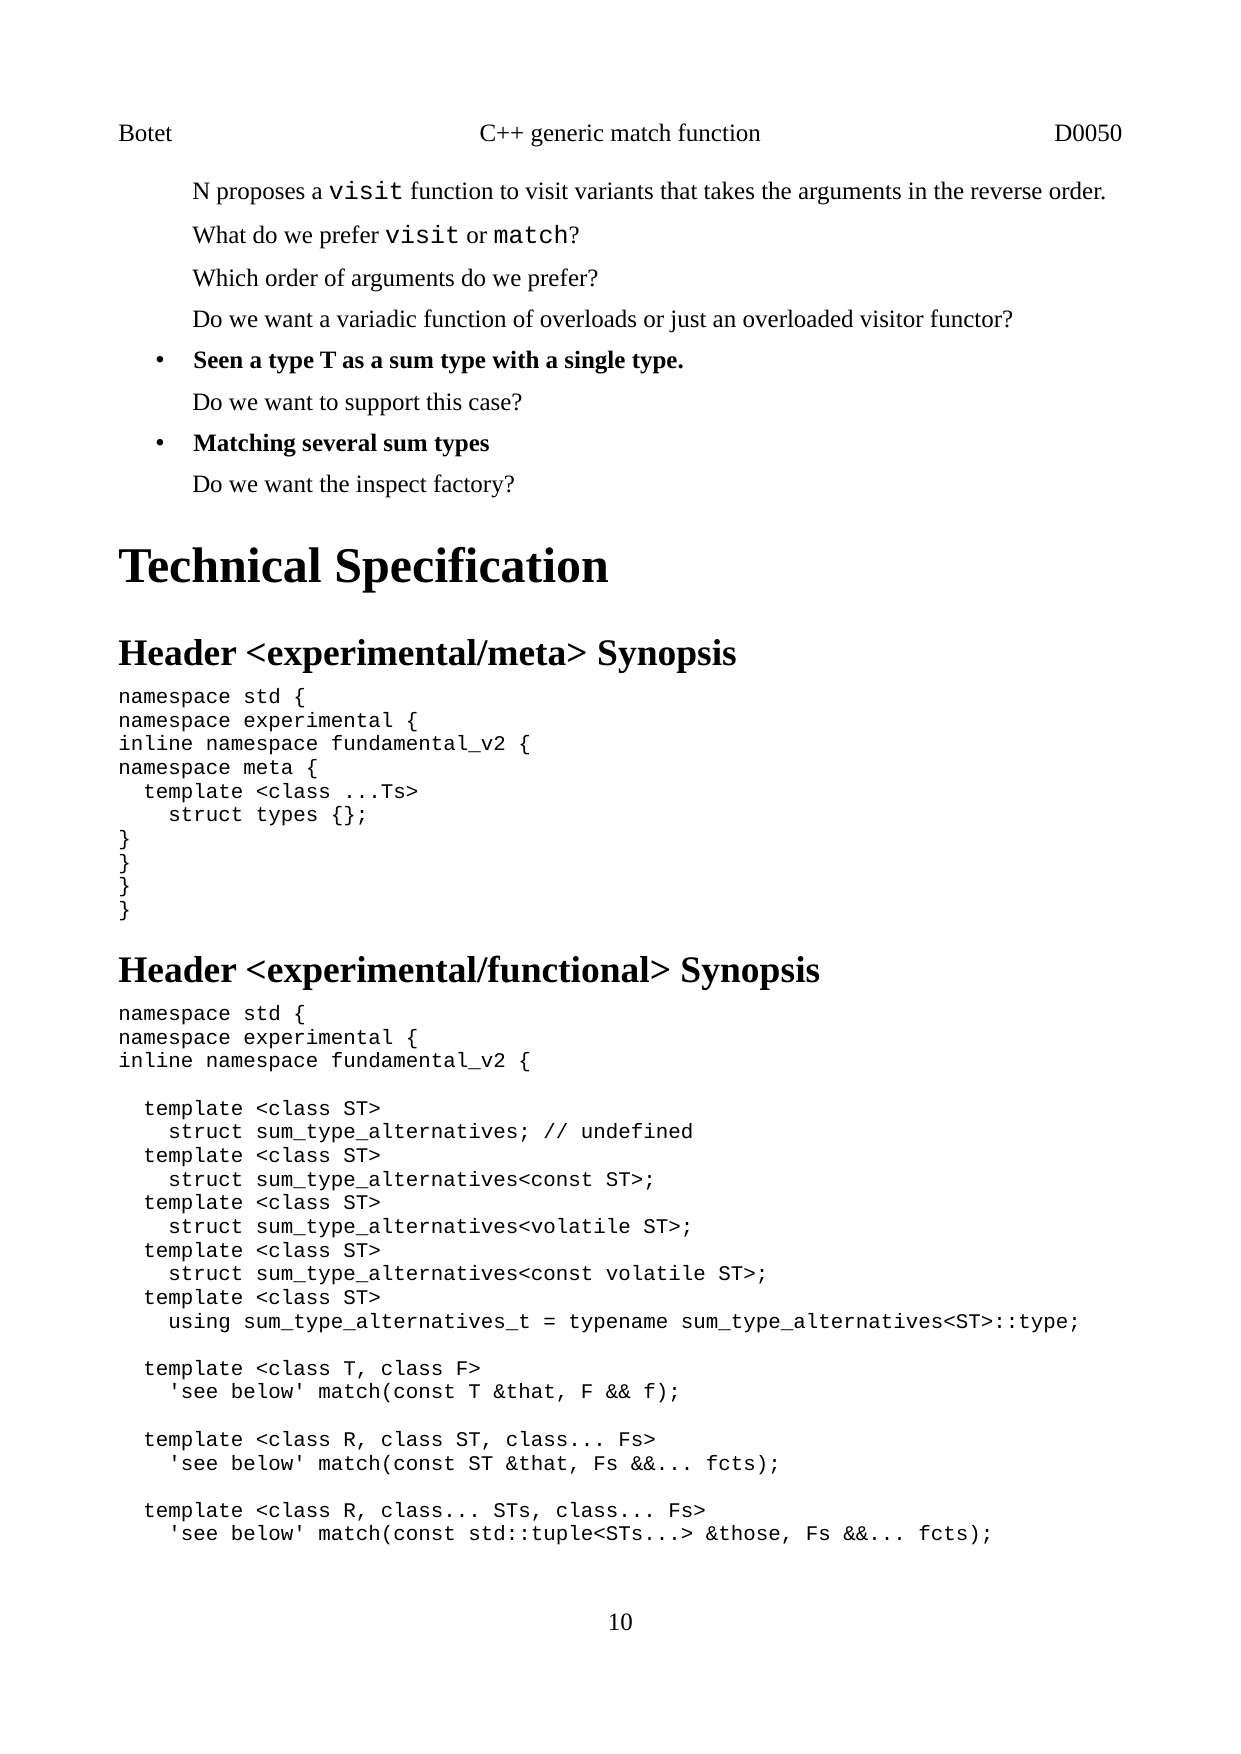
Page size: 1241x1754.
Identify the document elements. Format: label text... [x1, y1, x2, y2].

text template <class ST> [118, 1145, 1122, 1169]
text namespace std { [118, 686, 1122, 710]
text template <class R, class ST, class... Fs> [118, 1429, 1122, 1452]
text namespace meta { [118, 757, 1122, 781]
text namespace experimental { [118, 1027, 1122, 1051]
text } [118, 875, 1122, 899]
subtitle Header <experimental/meta> Synopsis [118, 631, 1122, 674]
text Do we want the inspect factory? [192, 469, 1122, 498]
text template <class T, class F> [118, 1358, 1122, 1382]
text inline namespace fundamental_v2 { [118, 733, 1122, 757]
text struct sum_type_alternatives<const ST>; [118, 1169, 1122, 1192]
list Matching several sum types [156, 428, 1122, 457]
text template <class ST> [118, 1287, 1122, 1311]
text } [118, 828, 1122, 852]
text struct types {}; [118, 804, 1122, 828]
text N proposes a visit function to visit variants that takes the arguments in the reverse order. [192, 176, 1122, 207]
text inline namespace fundamental_v2 { [118, 1051, 1122, 1074]
text template <class ST> [118, 1098, 1122, 1121]
text template <class ST> [118, 1192, 1122, 1216]
subtitle Technical Specification [118, 536, 1122, 593]
text struct sum_type_alternatives<const volatile ST>; [118, 1263, 1122, 1287]
text template <class R, class... STs, class... Fs> [118, 1500, 1122, 1523]
text Do we want a variadic function of overloads or just an overloaded visitor functor? [192, 304, 1122, 333]
subtitle Header <experimental/functional> Synopsis [118, 948, 1122, 991]
text 'see below' match(const ST &that, Fs &&... fcts); [118, 1452, 1122, 1476]
text struct sum_type_alternatives; // undefined [118, 1121, 1122, 1145]
text using sum_type_alternatives_t = typename sum_type_alternatives<ST>::type; [118, 1311, 1122, 1334]
text 'see below' match(const T &that, F && f); [118, 1382, 1122, 1405]
text Do we want to support this case? [118, 387, 1122, 416]
text 'see below' match(const std::tuple<STs...> &those, Fs &&... fcts); [118, 1523, 1122, 1547]
text namespace experimental { [118, 710, 1122, 733]
list Seen a type T as a sum type with a single type. [156, 346, 1122, 374]
text Which order of arguments do we prefer? [192, 263, 1122, 292]
text What do we prefer visit or match? [192, 220, 1122, 251]
text template <class ...Ts> [118, 781, 1122, 804]
text namespace std { [118, 1003, 1122, 1027]
text } [118, 852, 1122, 875]
text template <class ST> [118, 1240, 1122, 1263]
text struct sum_type_alternatives<volatile ST>; [118, 1216, 1122, 1240]
text } [118, 899, 1122, 923]
